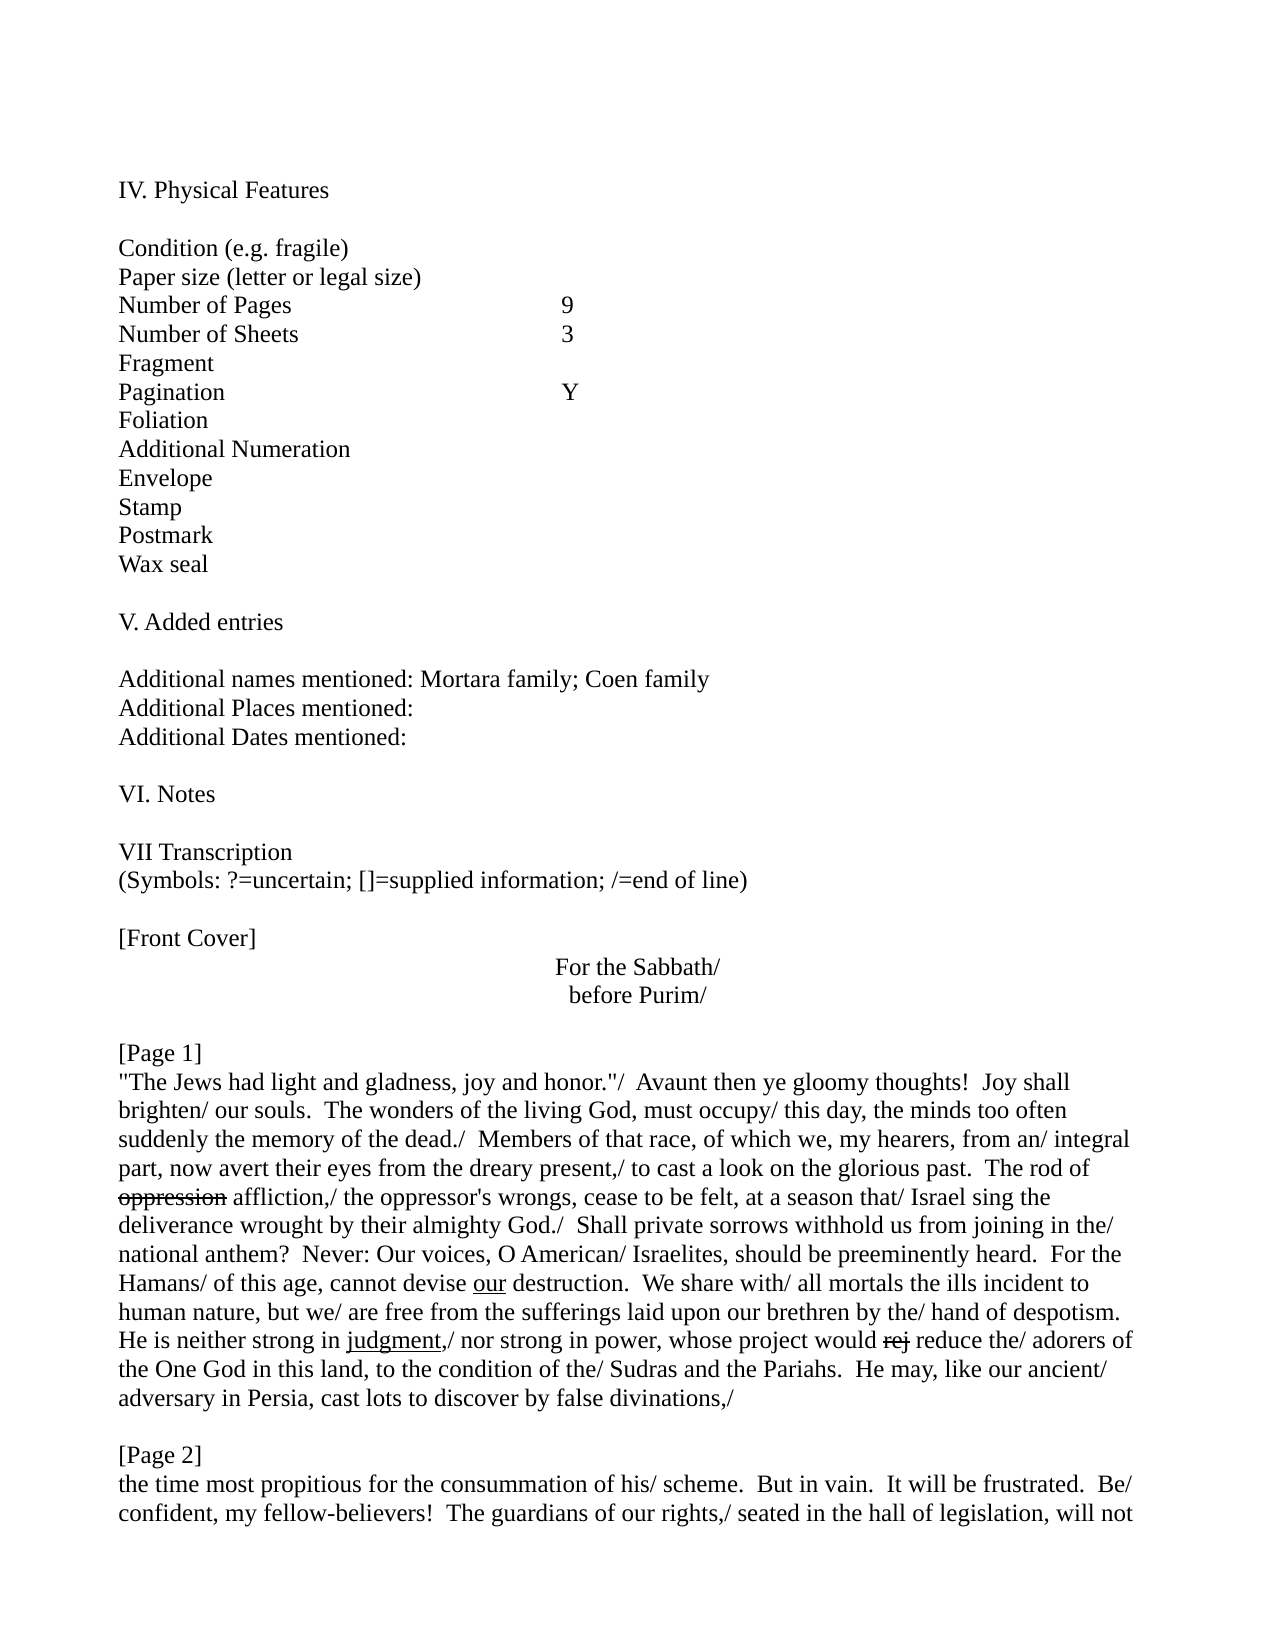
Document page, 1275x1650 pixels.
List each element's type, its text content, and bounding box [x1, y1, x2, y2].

text Postma rk [118, 521, 1157, 549]
text Paper size (letter or legal size) [118, 262, 1157, 291]
text V. Added entries [118, 607, 1157, 636]
text Stamp [118, 492, 1157, 521]
text [Page 2] [118, 1441, 1157, 1469]
text For the Sabbath/ [118, 952, 1157, 981]
text VII Transcription [118, 837, 1157, 866]
text Number of Sheets 3 [118, 319, 1157, 348]
text "The Jews had light and gladness, joy and honor."/ Avaunt then ye gloomy thoughts! Joy shall brighten/ our souls. The wonders of the living God, must occupy/ this day, the minds too often suddenly the memory of the dead./ Members of that race, of which we, my hearers, from an/ integral part, now avert their eyes from the dreary present,/ to cast a look on the glorious past. The rod of oppression affliction,/ the oppressor's wrongs, cease to be felt, at a season that/ Israel sing the deliverance wrought by their almighty God./ Shall private sorrows withhold us from joining in the/ national anthem? Never: Our voices, O American/ Israelites, should be preeminently heard. For the Hamans/ of this age, cannot devise our destruction. We share with/ all mortals the ills incident to human nature, but we/ are free from the sufferings laid upon our brethren by the/ hand of despotism. He is neither strong in judgment,/ nor strong in power, whose project would rej reduce the/ adorers of the One God in this land, to the condition of the/ Sudras and the Pariahs. He may, like our ancient/ adversary in Persia, cast lots to discover by false divinations,/ [118, 1067, 1157, 1412]
text before Purim/ [118, 981, 1157, 1009]
text VI. Notes [118, 779, 1157, 808]
text Wax seal [118, 549, 1157, 578]
text Fragment [118, 348, 1157, 377]
text Additional Numeration [118, 434, 1157, 463]
text Condition (e.g. fragile) [118, 233, 1157, 262]
text IV. Physical Features [118, 176, 1157, 204]
text Foliation [118, 406, 1157, 434]
text Additional Places mentioned: [118, 693, 1157, 722]
text Envelope [118, 463, 1157, 492]
text [Page 1] [118, 1038, 1157, 1067]
text the time most propitious for the consummation of his/ scheme. But in vain. It will be frustrated. Be/ confident, my fellow-believers! The guardians of our rights,/ seated in the hall of legislation, will not [118, 1469, 1157, 1527]
text (Symbols: ?=uncertain; []=supplied information; /=end of line) [118, 866, 1157, 894]
text Additional Dates mentioned: [118, 722, 1157, 751]
text Pagination Y [118, 377, 1157, 406]
text Additional names mentioned: Mortara family; Coen family [118, 664, 1157, 693]
text Number of Pages 9 [118, 291, 1157, 319]
text [Front Cover] [118, 923, 1157, 952]
